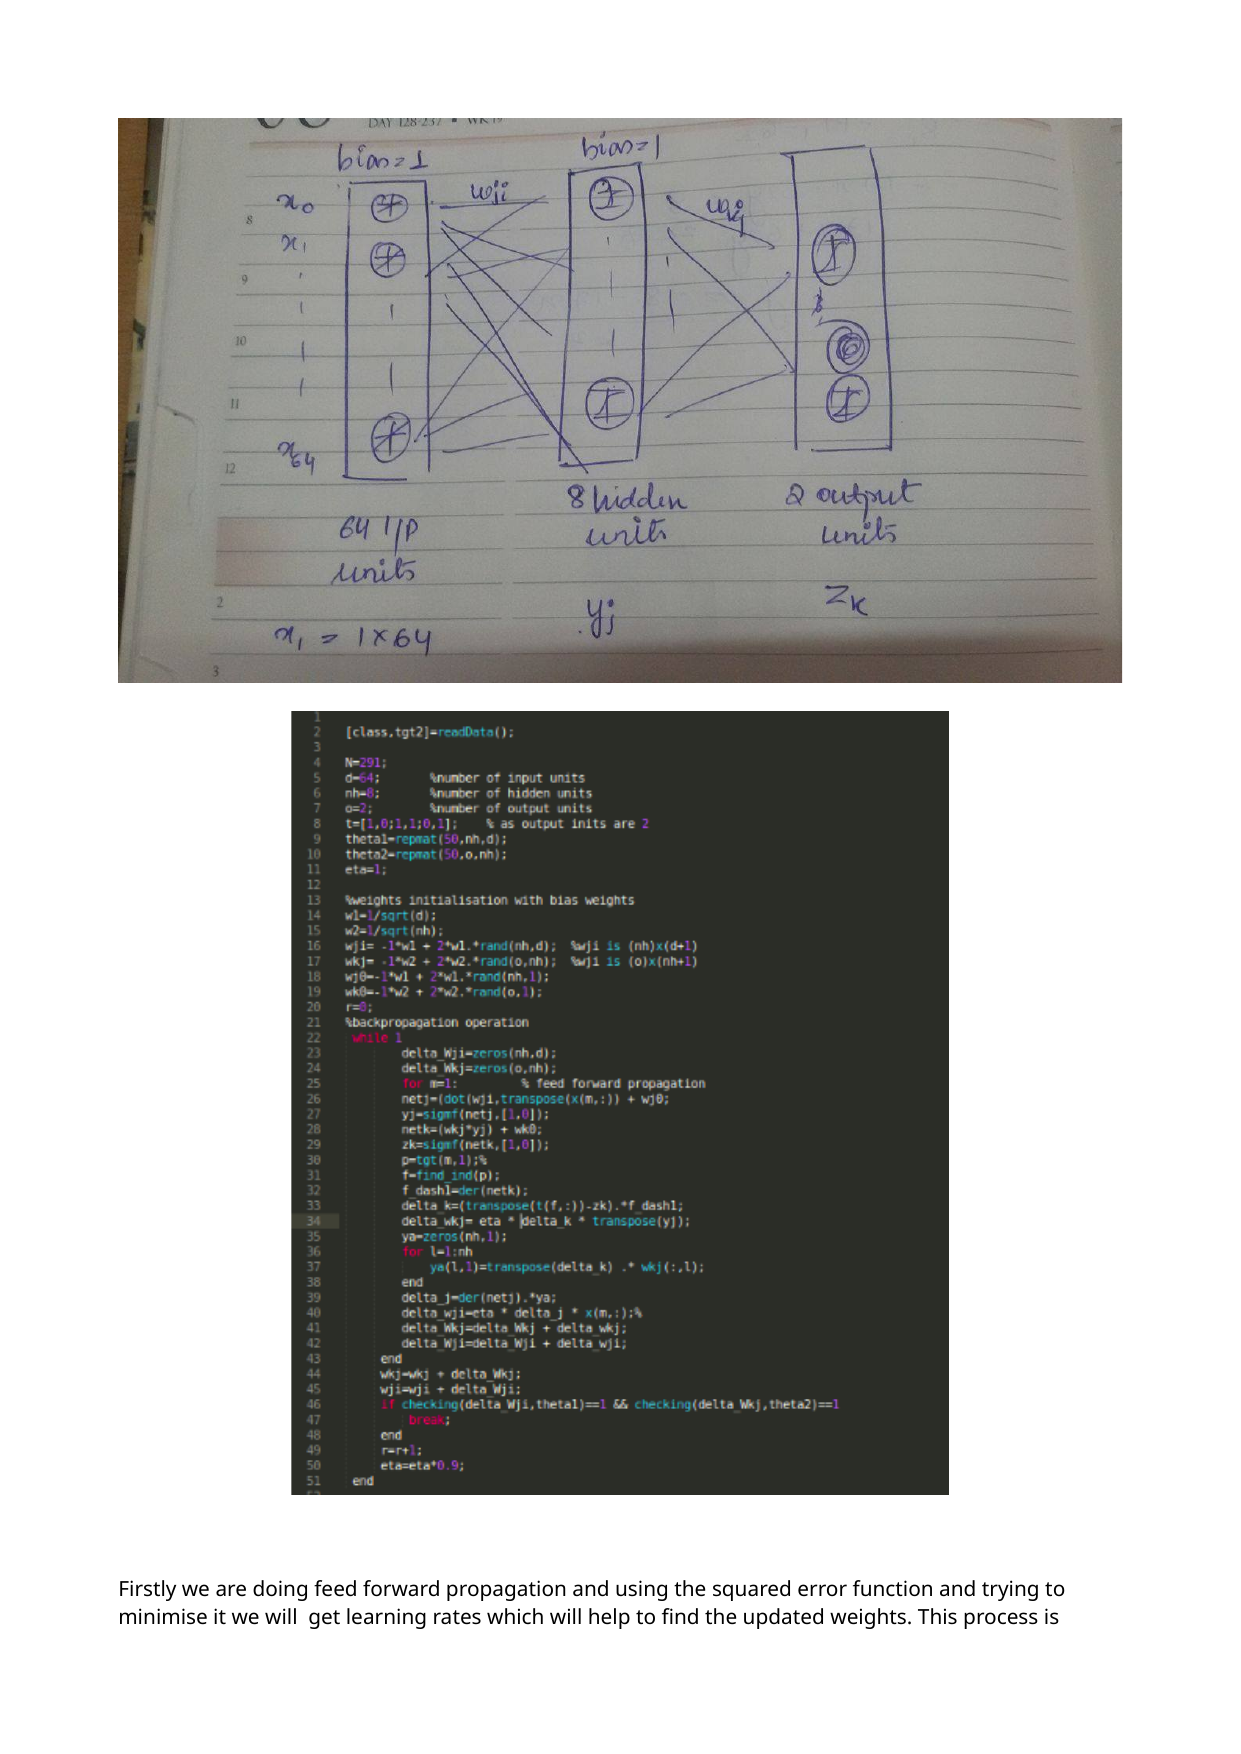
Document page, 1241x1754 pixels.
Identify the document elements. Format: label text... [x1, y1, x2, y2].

picture [118, 118, 1123, 683]
picture [291, 711, 949, 1495]
text Firstly we are doing feed forward propagation and using the squared error function and trying to minimise it we will get learning rates which will help to find the updated weights. This process is [118, 1574, 1122, 1631]
